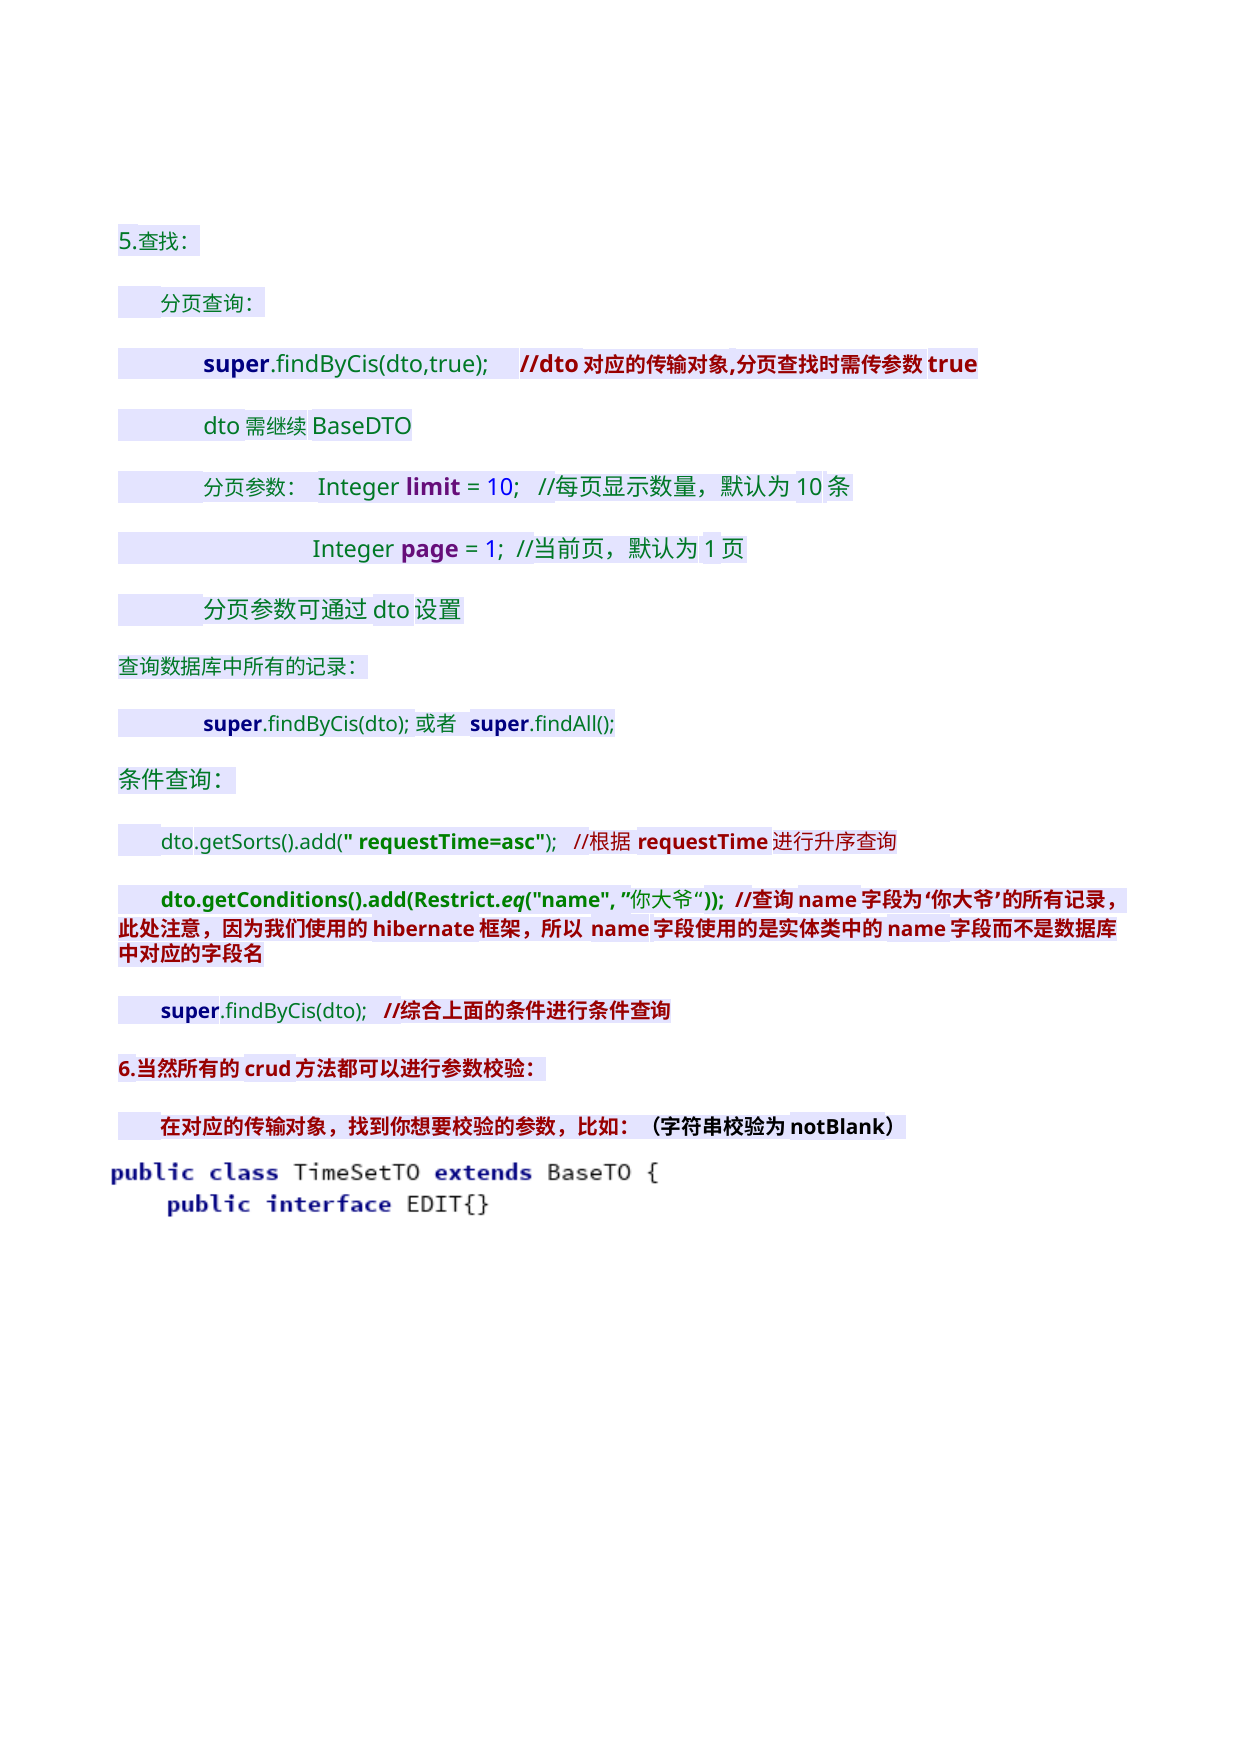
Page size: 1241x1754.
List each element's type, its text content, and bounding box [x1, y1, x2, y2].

text super.findByCis(dto,true); //dto对应的传输对象,分页查找时需传参数true [118, 347, 1122, 379]
text dto需继续BaseDTO [118, 409, 1122, 441]
text 6.当然所有的crud方法都可以进行参数校验： [118, 1054, 1122, 1082]
text 分页参数可通过dto设置 [118, 594, 1122, 626]
text 在对应的传输对象，找到你想要校验的参数，比如：（字符串校验为notBlank） [118, 1112, 1122, 1140]
text 条件查询： [118, 767, 1122, 794]
text 5.查找： [118, 224, 1122, 256]
text super.findByCis(dto); //综合上面的条件进行条件查询 [118, 996, 1122, 1024]
picture [109, 1158, 666, 1220]
text Integer page = 1; //当前页，默认为1页 [118, 532, 1122, 564]
text 分页参数： Integer limit = 10; //每页显示数量，默认为10条 [118, 471, 1122, 503]
text 查询数据库中所有的记录： [118, 655, 1122, 679]
text 分页查询： [118, 286, 1122, 318]
text dto.getSorts().add(" requestTime=asc"); //根据 requestTime进行升序查询 [118, 824, 1122, 856]
text dto.getConditions().add(Restrict.eq("name", ”你大爷“)); //查询name字段为‘你大爷’的所有记录，此处注意，因为我们使用的hibernate框架，所以 name字段使用的是实体类中的name字段而不是数据库中对应的字段名 [118, 885, 1122, 967]
text super.findByCis(dto); 或者 super.findAll(); [118, 709, 1122, 737]
